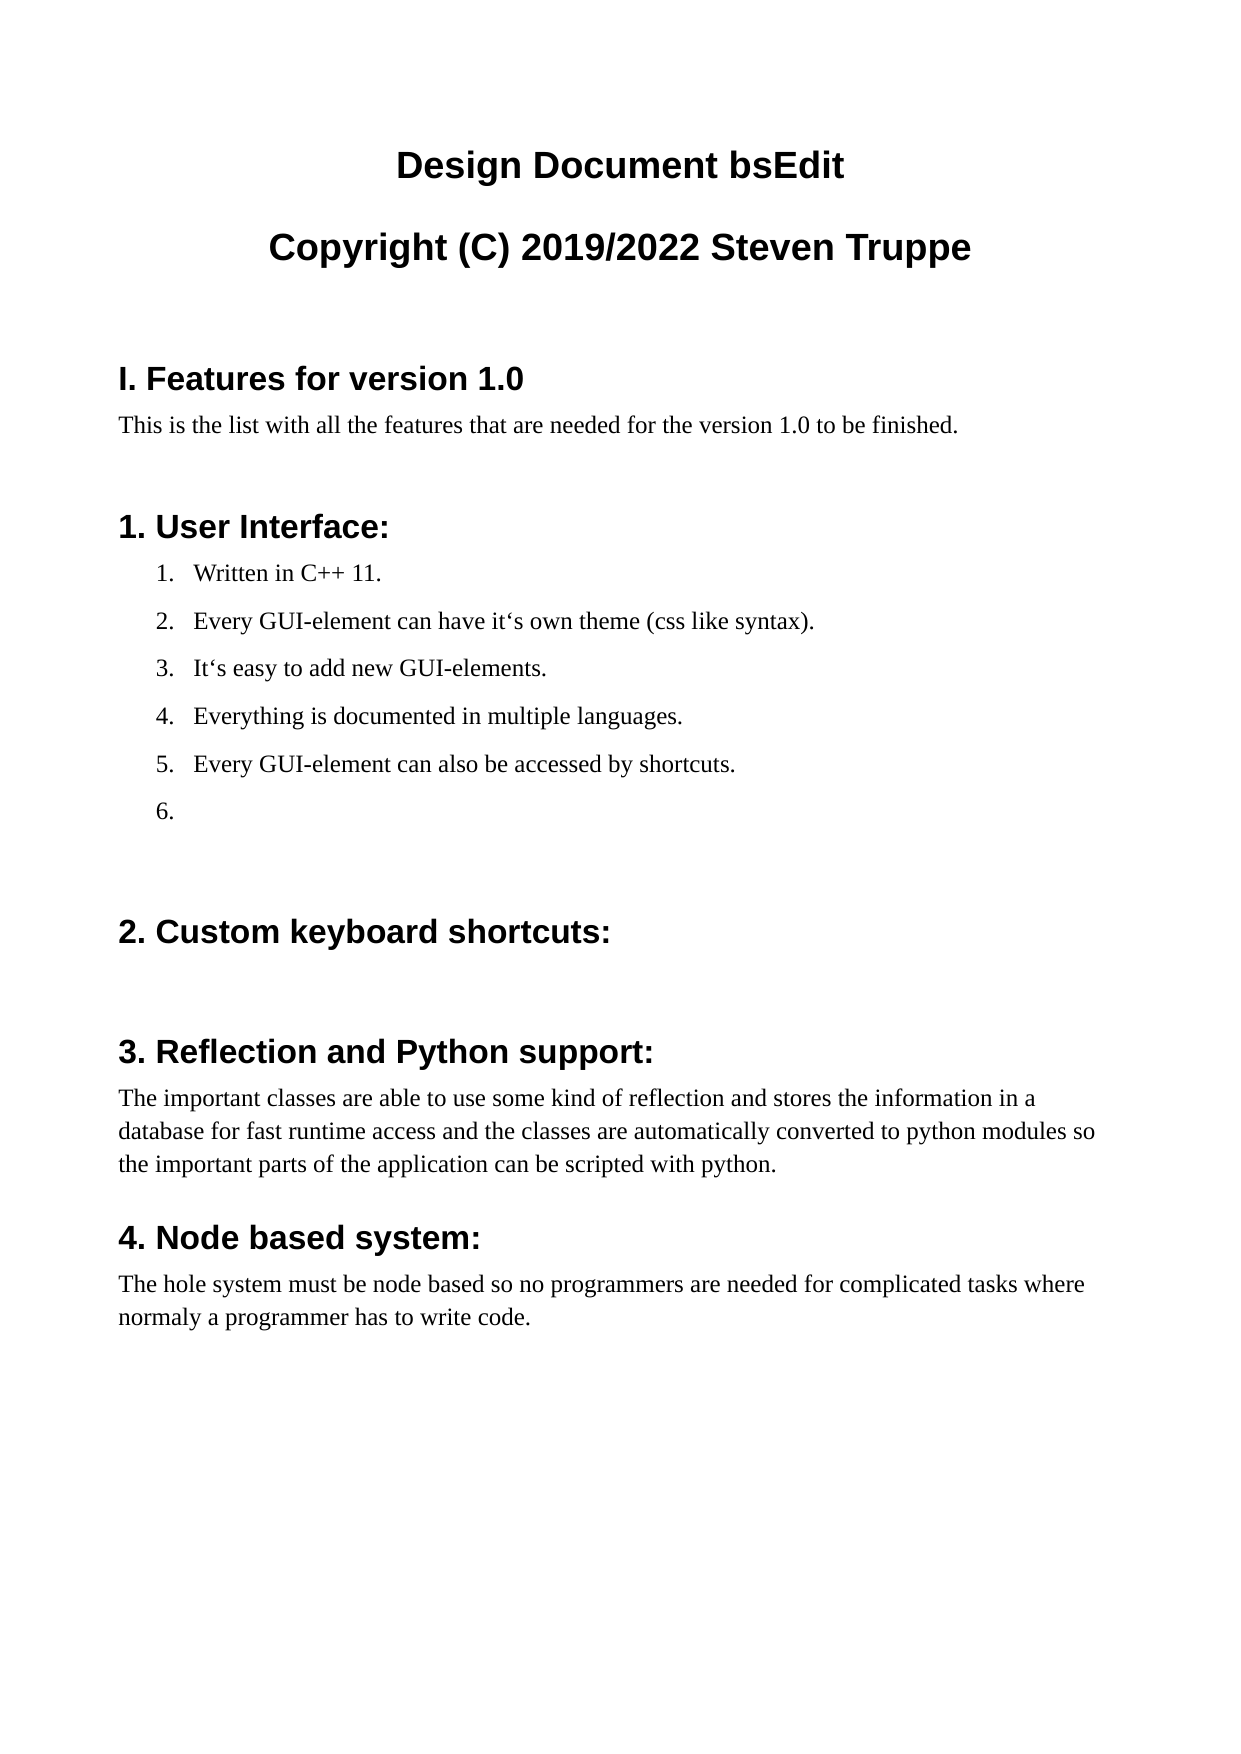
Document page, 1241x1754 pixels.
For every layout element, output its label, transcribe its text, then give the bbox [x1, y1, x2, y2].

text This is the list with all the features that are needed for the version 1.0 to be finished. [118, 410, 1122, 439]
list Every GUI-element can also be accessed by shortcuts. [156, 749, 1122, 777]
list It‘s easy to add new GUI-elements. [156, 653, 1122, 682]
subtitle 1. User Interface: [118, 507, 1122, 546]
text The important classes are able to use some kind of reflection and stores the information in a database for fast runtime access and the classes are automatically converted to python modules so the important parts of the application can be scripted with python. [118, 1083, 1122, 1178]
subtitle Copyright (C) 2019/2022 Steven Truppe [118, 224, 1122, 268]
text The hole system must be node based so no programmers are needed for complicated tasks where normaly a programmer has to write code. [118, 1269, 1122, 1330]
list Written in C++ 11. [156, 558, 1122, 587]
subtitle I. Features for version 1.0 [118, 359, 1122, 397]
subtitle 2. Custom keyboard shortcuts: [118, 912, 1122, 951]
subtitle Design Document bsEdit [118, 143, 1122, 187]
subtitle 4. Node based system: [118, 1217, 1122, 1256]
list Every GUI-element can have it‘s own theme (css like syntax). [156, 606, 1122, 634]
subtitle 3. Reflection and Python support: [118, 1032, 1122, 1071]
list Everything is documented in multiple languages. [156, 701, 1122, 730]
